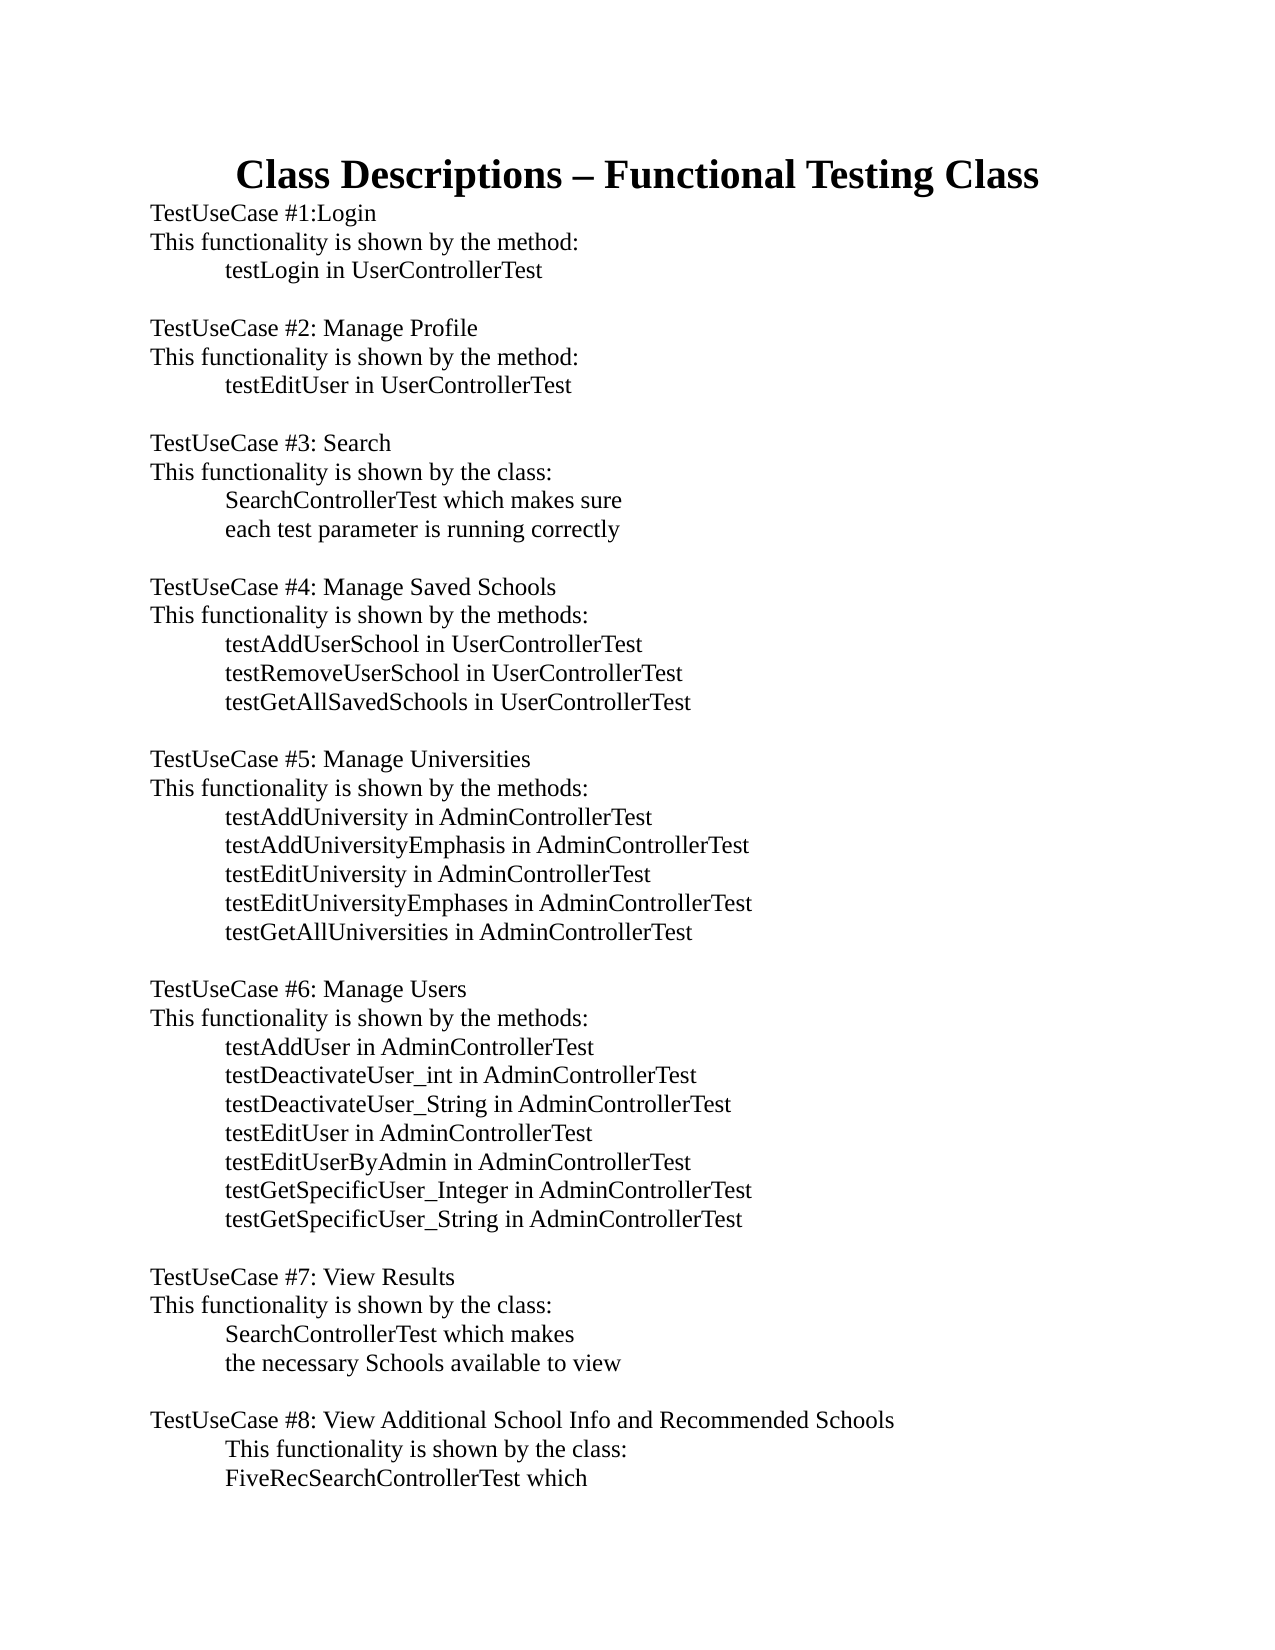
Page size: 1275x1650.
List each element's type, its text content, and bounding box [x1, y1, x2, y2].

text SearchControllerTest which makes [150, 1319, 1125, 1348]
text the necessary Schools available to view [150, 1348, 1125, 1377]
text This functionality is shown by the class: [150, 1434, 1125, 1463]
text This functionality is shown by the methods: [150, 600, 1125, 629]
text testAddUserSchool in UserControllerTest [150, 629, 1125, 658]
text TestUseCase #7: View Results [150, 1262, 1125, 1290]
text TestUseCase #5: Manage Universities [150, 744, 1125, 773]
text TestUseCase #6: Manage Users [150, 974, 1125, 1003]
text testEditUser in AdminControllerTest [150, 1118, 1125, 1147]
text testEditUserByAdmin in AdminControllerTest [150, 1147, 1125, 1175]
text TestUseCase #3: Search [150, 428, 1125, 457]
text testAddUniversityEmphasis in AdminControllerTest [150, 830, 1125, 859]
text testDeactivateUser_int in AdminControllerTest [150, 1060, 1125, 1089]
text testEditUniversity in AdminControllerTest [150, 859, 1125, 888]
text This functionality is shown by the method: [150, 342, 1125, 370]
text testGetAllSavedSchools in UserControllerTest [150, 687, 1125, 715]
text testEditUser in UserControllerTest [150, 370, 1125, 399]
text This functionality is shown by the methods: [150, 1003, 1125, 1032]
text Class Descriptions – Functional Testing Class [150, 150, 1125, 198]
text TestUseCase #8: View Additional School Info and Recommended Schools [150, 1405, 1125, 1434]
text This functionality is shown by the method: [150, 227, 1125, 255]
text TestUseCase #4: Manage Saved Schools [150, 572, 1125, 600]
text testGetAllUniversities in AdminControllerTest [150, 917, 1125, 945]
text FiveRecSearchControllerTest which [150, 1463, 1125, 1492]
text This functionality is shown by the class: [150, 1290, 1125, 1319]
text each test parameter is running correctly [150, 514, 1125, 543]
text testDeactivateUser_String in AdminControllerTest [150, 1089, 1125, 1118]
text testLogin in UserControllerTest [150, 255, 1125, 284]
text This functionality is shown by the methods: [150, 773, 1125, 802]
text testGetSpecificUser_String in AdminControllerTest [150, 1204, 1125, 1233]
text testRemoveUserSchool in UserControllerTest [150, 658, 1125, 687]
text testAddUser in AdminControllerTest [150, 1032, 1125, 1060]
text testAddUniversity in AdminControllerTest [150, 802, 1125, 830]
text testGetSpecificUser_Integer in AdminControllerTest [150, 1175, 1125, 1204]
text This functionality is shown by the class: [150, 457, 1125, 485]
text TestUseCase #2: Manage Profile [150, 313, 1125, 342]
text SearchControllerTest which makes sure [150, 485, 1125, 514]
text TestUseCase #1:Login [150, 198, 1125, 227]
text testEditUniversityEmphases in AdminControllerTest [150, 888, 1125, 917]
